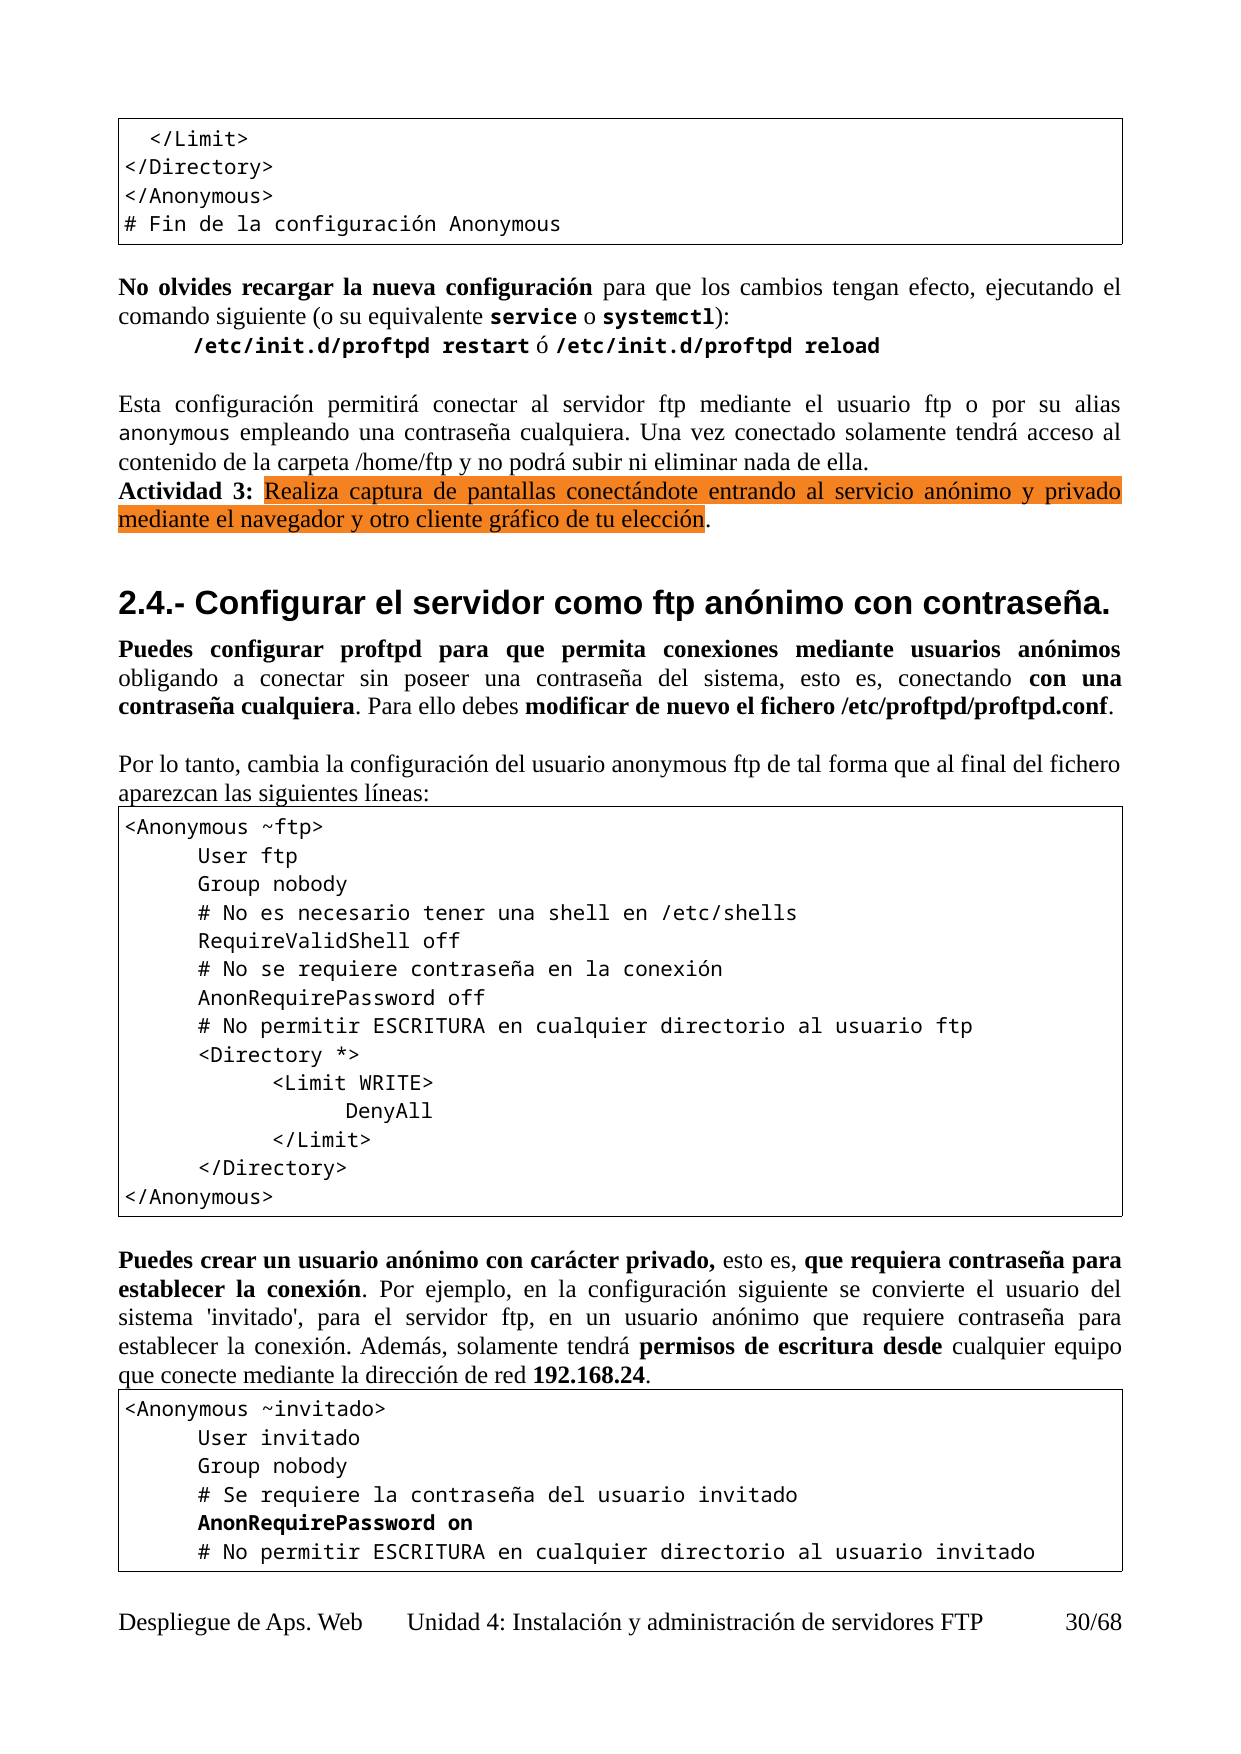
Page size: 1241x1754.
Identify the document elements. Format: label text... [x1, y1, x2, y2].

text aparezcan las siguientes líneas: [118, 778, 1122, 806]
table_header <Anonymous ~invitado> User invitado Group nobody # Se requiere la contraseña del usuario invitado AnonRequirePassword on # No permitir ESCRITURA en cualquier directorio al usuario invitado [119, 1390, 1122, 1571]
table_header <Anonymous ~ftp> User ftp Group nobody # No es necesario tener una shell en /etc/shells RequireValidShell off # No se requiere contraseña en la conexión AnonRequirePassword off # No permitir ESCRITURA en cualquier directorio al usuario ftp <Directory *> <Limit WRITE> DenyAll </Limit> </Directory> </Anonymous> [119, 807, 1122, 1216]
text /etc/init.d/proftpd restart ó /etc/init.d/proftpd reload [118, 331, 1122, 360]
text No olvides recargar la nueva configuración para que los cambios tengan efecto, ejecutando el comando siguiente (o su equivalente service o systemctl): [118, 272, 1122, 331]
subtitle 2.4.- Configurar el servidor como ftp anónimo con contraseña. [118, 583, 1122, 621]
text Esta configuración permitirá conectar al servidor ftp mediante el usuario ftp o por su alias anonymous empleando una contraseña cualquiera. Una vez conectado solamente tendrá acceso al contenido de la carpeta /home/ftp y no podrá subir ni eliminar nada de ella. [118, 389, 1122, 476]
text Por lo tanto, cambia la configuración del usuario anonymous ftp de tal forma que al final del fichero [118, 749, 1122, 778]
text Actividad 3: Realiza captura de pantallas conectándote entrando al servicio anónimo y privado mediante el navegador y otro cliente gráfico de tu elección. [118, 476, 1122, 533]
table_header </Limit> </Directory> </Anonymous> # Fin de la configuración Anonymous [119, 119, 1122, 243]
text Puedes configurar proftpd para que permita conexiones mediante usuarios anónimos obligando a conectar sin poseer una contraseña del sistema, esto es, conectando con una contraseña cualquiera. Para ello debes modificar de nuevo el fichero /etc/proftpd/proftpd.conf. [118, 634, 1122, 720]
text Puedes crear un usuario anónimo con carácter privado, esto es, que requiera contraseña para establecer la conexión. Por ejemplo, en la configuración siguiente se convierte el usuario del sistema 'invitado', para el servidor ftp, en un usuario anónimo que requiere contraseña para establecer la conexión. Además, solamente tendrá permisos de escritura desde cualquier equipo que conecte mediante la dirección de red 192.168.24. [118, 1245, 1122, 1389]
